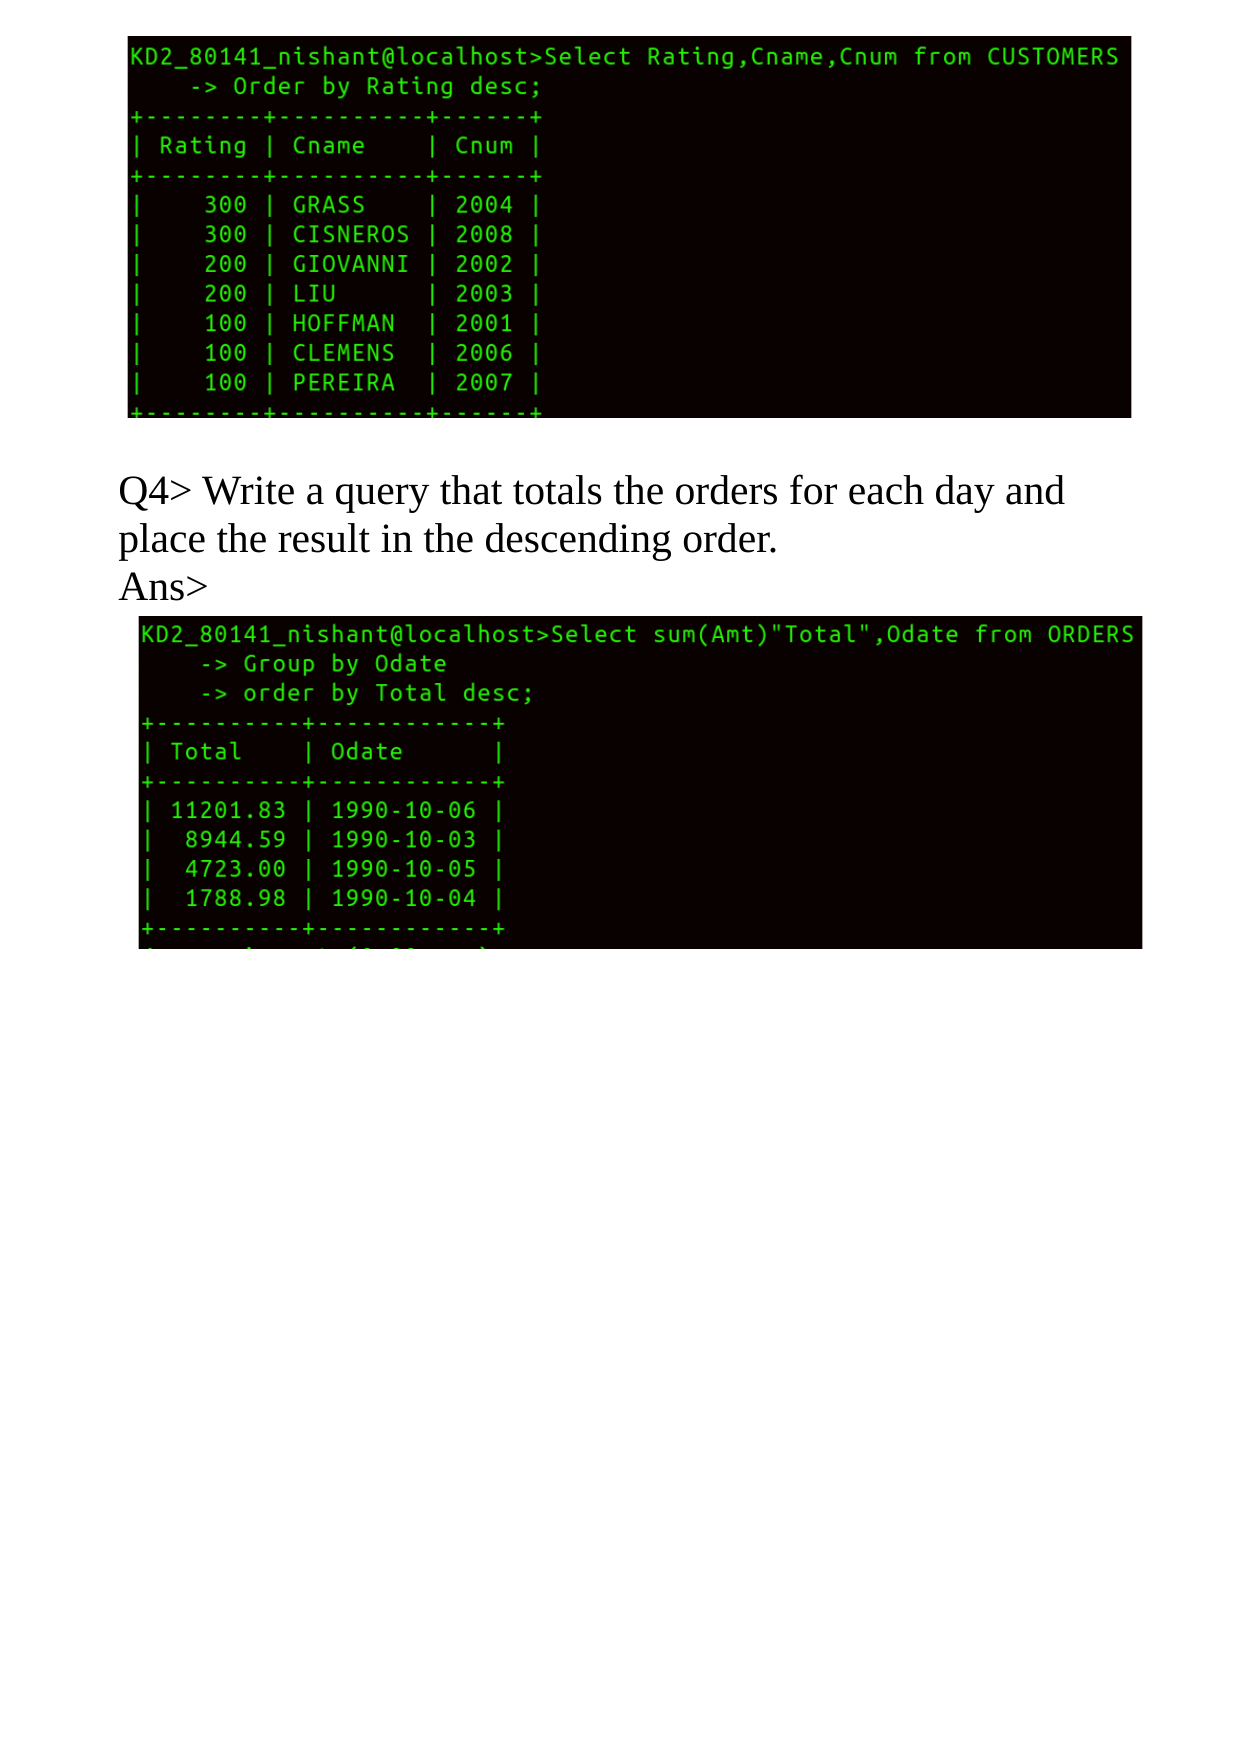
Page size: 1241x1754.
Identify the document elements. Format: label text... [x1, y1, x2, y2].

text Q4> Write a query that totals the orders for each day and place the result in the descending order. [118, 465, 1122, 561]
picture [138, 616, 1143, 949]
text Ans> [118, 561, 1122, 609]
picture [127, 36, 1132, 418]
